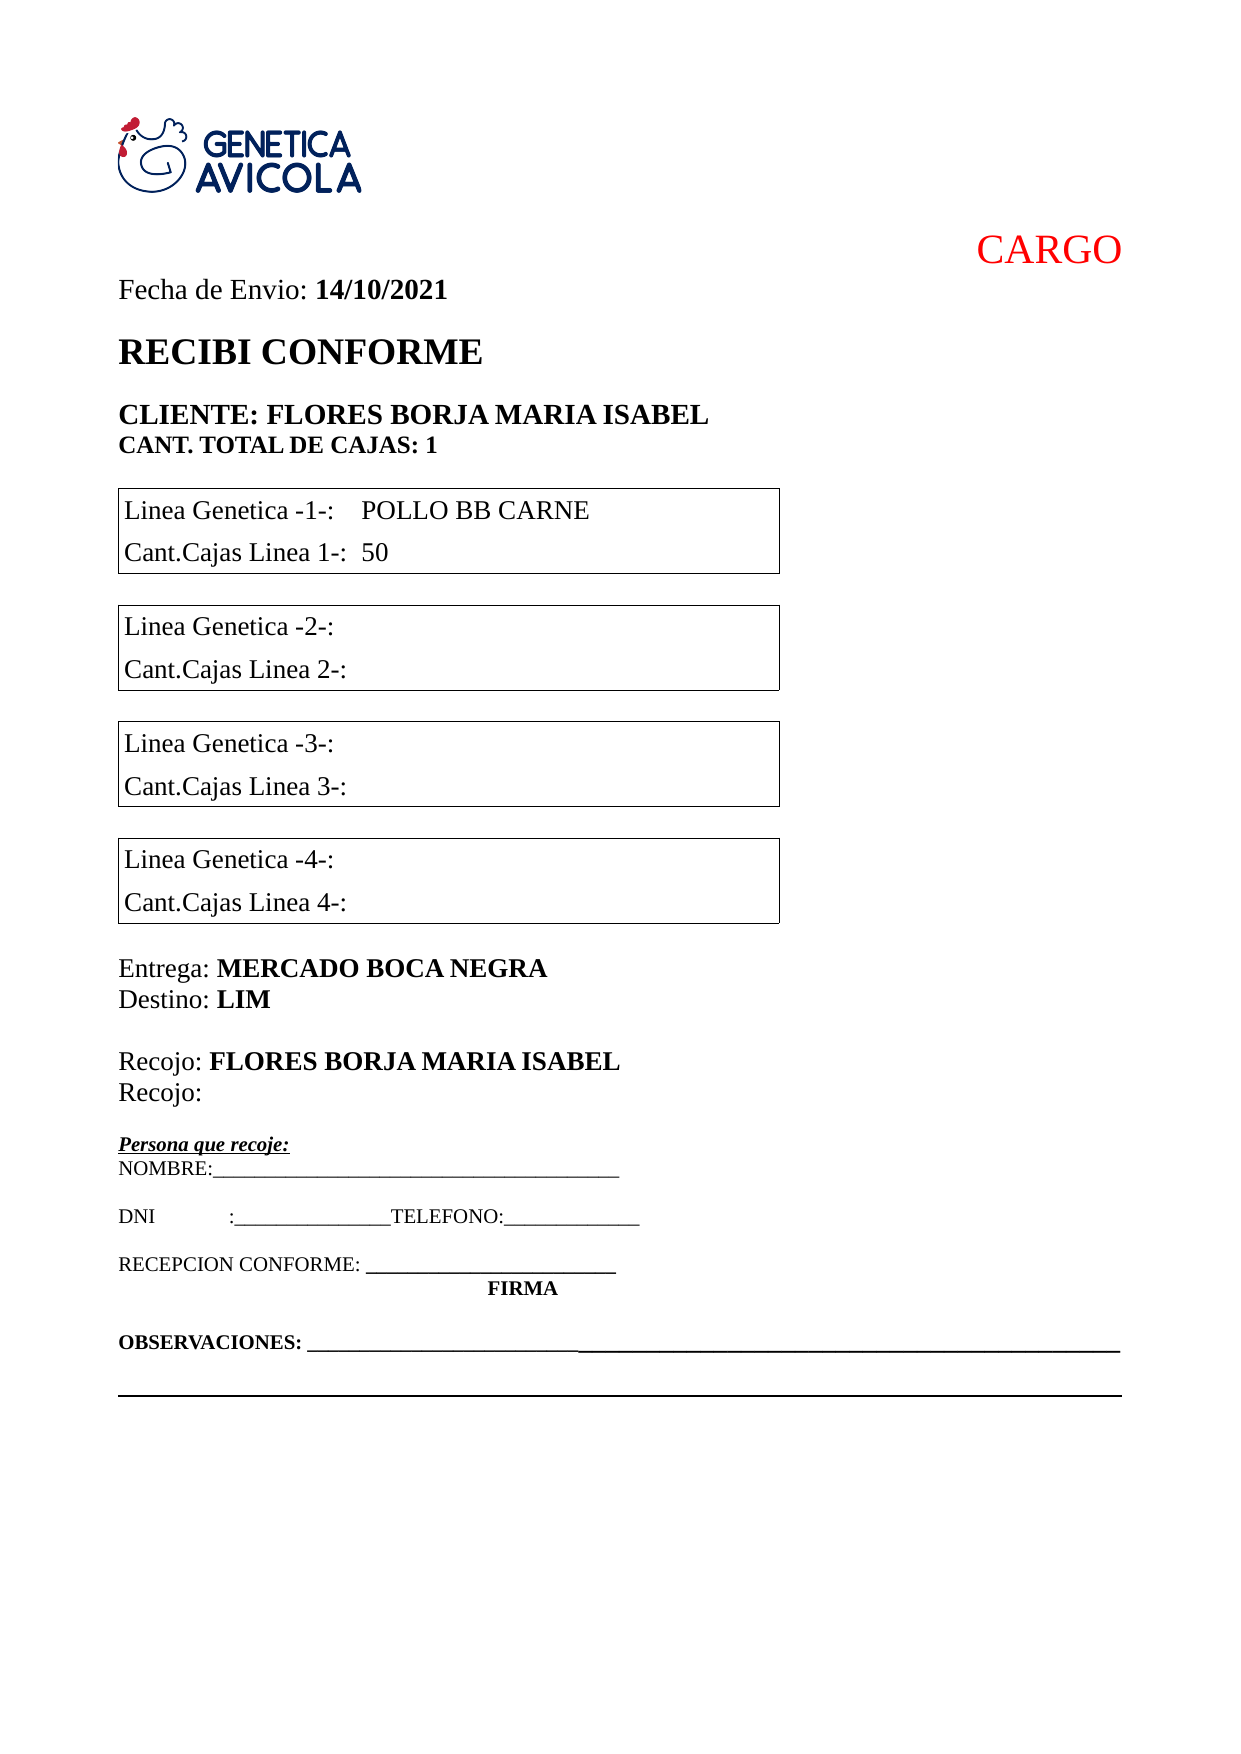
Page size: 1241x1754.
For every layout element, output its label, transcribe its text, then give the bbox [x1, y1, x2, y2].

picture [117, 117, 362, 193]
table_cell [356, 574, 779, 604]
table_cell Linea Genetica -4-: [119, 839, 356, 880]
table_cell Linea Genetica -2-: [119, 606, 356, 647]
table_cell [356, 647, 779, 690]
table_cell [118, 691, 356, 721]
table_cell Linea Genetica -3-: [119, 722, 356, 764]
text RECEPCION CONFORME: ________________________ [118, 1252, 1122, 1276]
table_header POLLO BB CARNE [356, 489, 779, 531]
table_cell [356, 880, 779, 923]
table_header Linea Genetica -1-: [119, 489, 356, 531]
text OBSERVACIONES: __________________________________________________________________ [118, 1324, 1122, 1355]
table_cell Cant.Cajas Linea 4-: [119, 880, 356, 923]
text Persona que recoje: [118, 1132, 1122, 1156]
text RECIBI CONFORME [118, 330, 1122, 373]
table_cell [356, 606, 779, 647]
table_cell [356, 722, 779, 764]
text NOMBRE:_______________________________________ [118, 1156, 1122, 1180]
table_cell [118, 807, 356, 838]
table_cell 50 [356, 531, 779, 573]
table_cell [118, 574, 356, 604]
text Entrega: MERCADO BOCA NEGRA [118, 952, 1122, 983]
table_cell Cant.Cajas Linea 1-: [119, 531, 356, 573]
text CANT. TOTAL DE CAJAS: 1 [118, 431, 1122, 459]
text DNI :_______________TELEFONO:_____________ [118, 1204, 1122, 1228]
table_cell [356, 764, 779, 806]
text CLIENTE: FLORES BORJA MARIA ISABEL [118, 397, 1122, 431]
text Destino: LIM [118, 983, 1122, 1014]
table_cell [356, 691, 779, 721]
text Recojo: FLORES BORJA MARIA ISABEL [118, 1045, 1122, 1076]
table_cell [356, 807, 779, 838]
table_cell [356, 839, 779, 880]
text FIRMA [118, 1276, 1122, 1300]
text Recojo: [118, 1076, 1122, 1108]
table_cell Cant.Cajas Linea 3-: [119, 764, 356, 806]
text Fecha de Envio: 14/10/2021 [118, 272, 1122, 306]
text CARGO [118, 224, 1122, 272]
table_cell Cant.Cajas Linea 2-: [119, 647, 356, 690]
